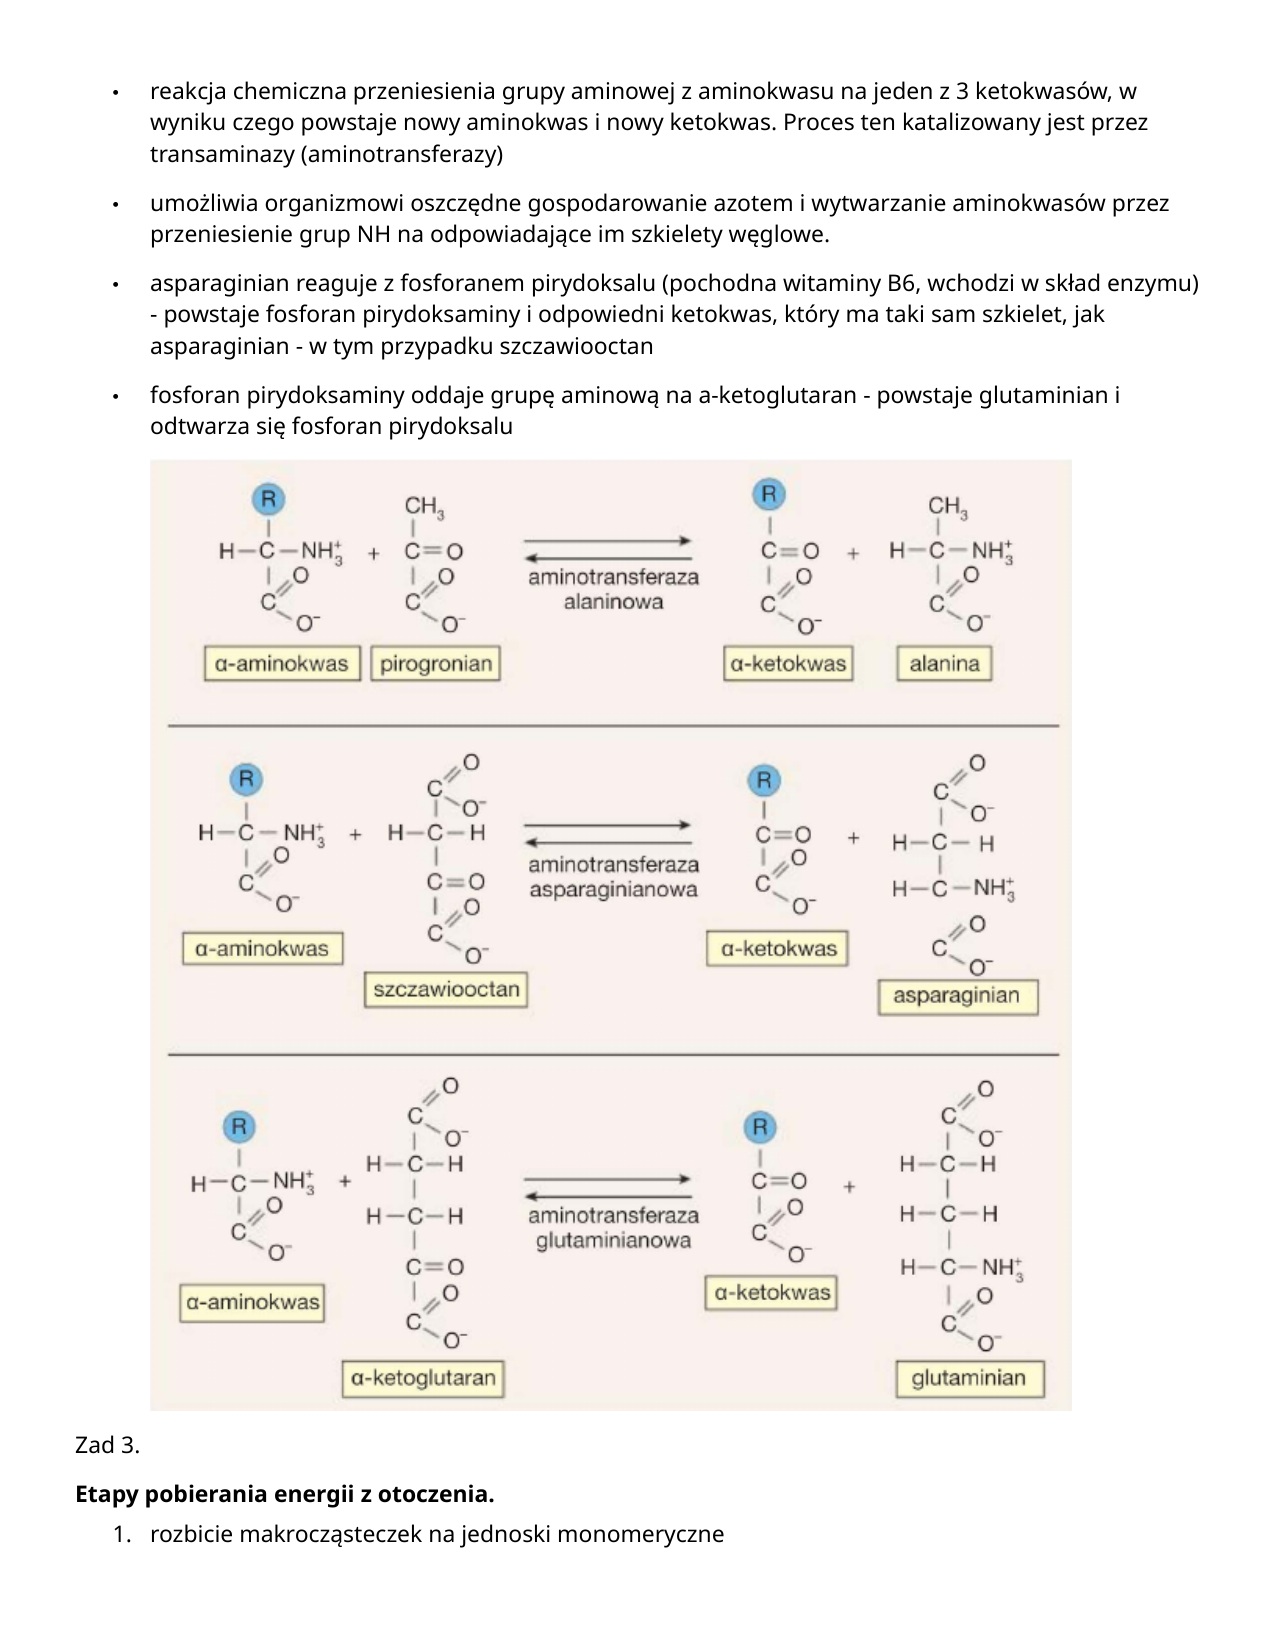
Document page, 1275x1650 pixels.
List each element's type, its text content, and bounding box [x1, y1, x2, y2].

text Etapy pobierania energii z otoczenia. [75, 1478, 1200, 1509]
list umożliwia organizmowi oszczędne gospodarowanie azotem i wytwarzanie aminokwasów przez przeniesienie grup NH na odpowiadające im szkielety węglowe. [112, 187, 1200, 249]
picture [150, 459, 1072, 1411]
text Zad 3. [75, 1429, 1200, 1460]
list fosforan pirydoksaminy oddaje grupę aminową na a-ketoglutaran - powstaje glutaminian i odtwarza się fosforan pirydoksalu [112, 379, 1200, 441]
list rozbicie makrocząsteczek na jednoski monomeryczne [112, 1518, 1200, 1549]
list reakcja chemiczna przeniesienia grupy aminowej z aminokwasu na jeden z 3 ketokwasów, w wyniku czego powstaje nowy aminokwas i nowy ketokwas. Proces ten katalizowany jest przez transaminazy (aminotransferazy) [112, 75, 1200, 169]
list asparaginian reaguje z fosforanem pirydoksalu (pochodna witaminy B6, wchodzi w skład enzymu) - powstaje fosforan pirydoksaminy i odpowiedni ketokwas, który ma taki sam szkielet, jak asparaginian - w tym przypadku szczawiooctan [112, 267, 1200, 361]
